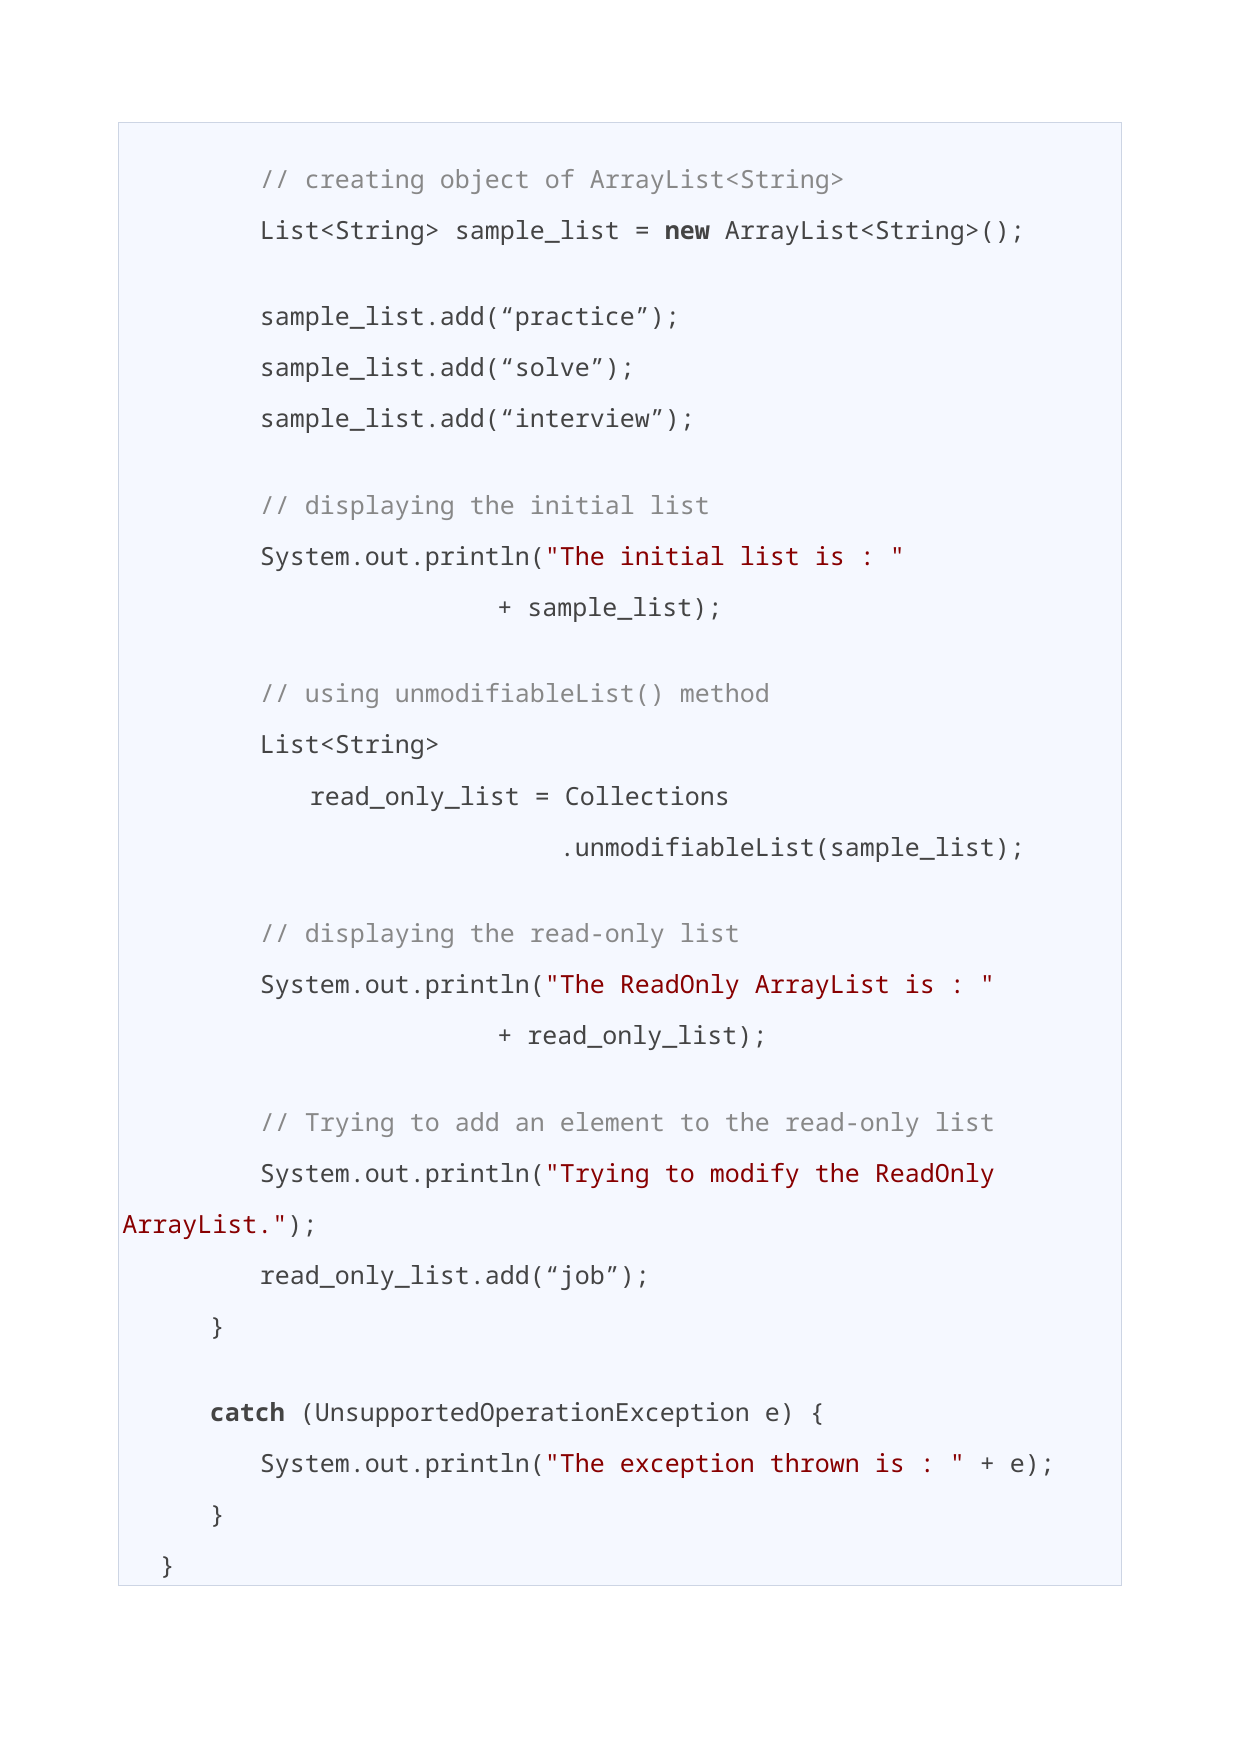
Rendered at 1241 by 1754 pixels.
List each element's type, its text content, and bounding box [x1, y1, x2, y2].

text } [119, 1544, 1121, 1585]
text List<String> sample_list = new ArrayList<String>(); [119, 208, 1121, 247]
text read_only_list = Collections [119, 774, 1121, 812]
text + sample_list); [119, 586, 1121, 624]
text sample_list.add(“practice”); [119, 295, 1121, 333]
text } [119, 1304, 1121, 1342]
text // displaying the initial list [119, 483, 1121, 522]
text .unmodifiableList(sample_list); [119, 825, 1121, 863]
text catch (UnsupportedOperationException e) { [119, 1391, 1121, 1429]
text System.out.println("Trying to modify the ReadOnly ArrayList."); [119, 1151, 1121, 1240]
text } [119, 1493, 1121, 1531]
text System.out.println("The exception thrown is : " + e); [119, 1442, 1121, 1480]
text System.out.println("The ReadOnly ArrayList is : " [119, 963, 1121, 1001]
text // Trying to add an element to the read-only list [119, 1100, 1121, 1138]
text // displaying the read-only list [119, 912, 1121, 950]
text + read_only_list); [119, 1014, 1121, 1052]
text sample_list.add(“solve”); [119, 346, 1121, 384]
text sample_list.add(“interview”); [119, 397, 1121, 435]
text read_only_list.add(“job”); [119, 1253, 1121, 1291]
text // creating object of ArrayList<String> [119, 157, 1121, 196]
text // using unmodifiableList() method [119, 672, 1121, 710]
text List<String> [119, 723, 1121, 761]
text System.out.println("The initial list is : " [119, 534, 1121, 573]
